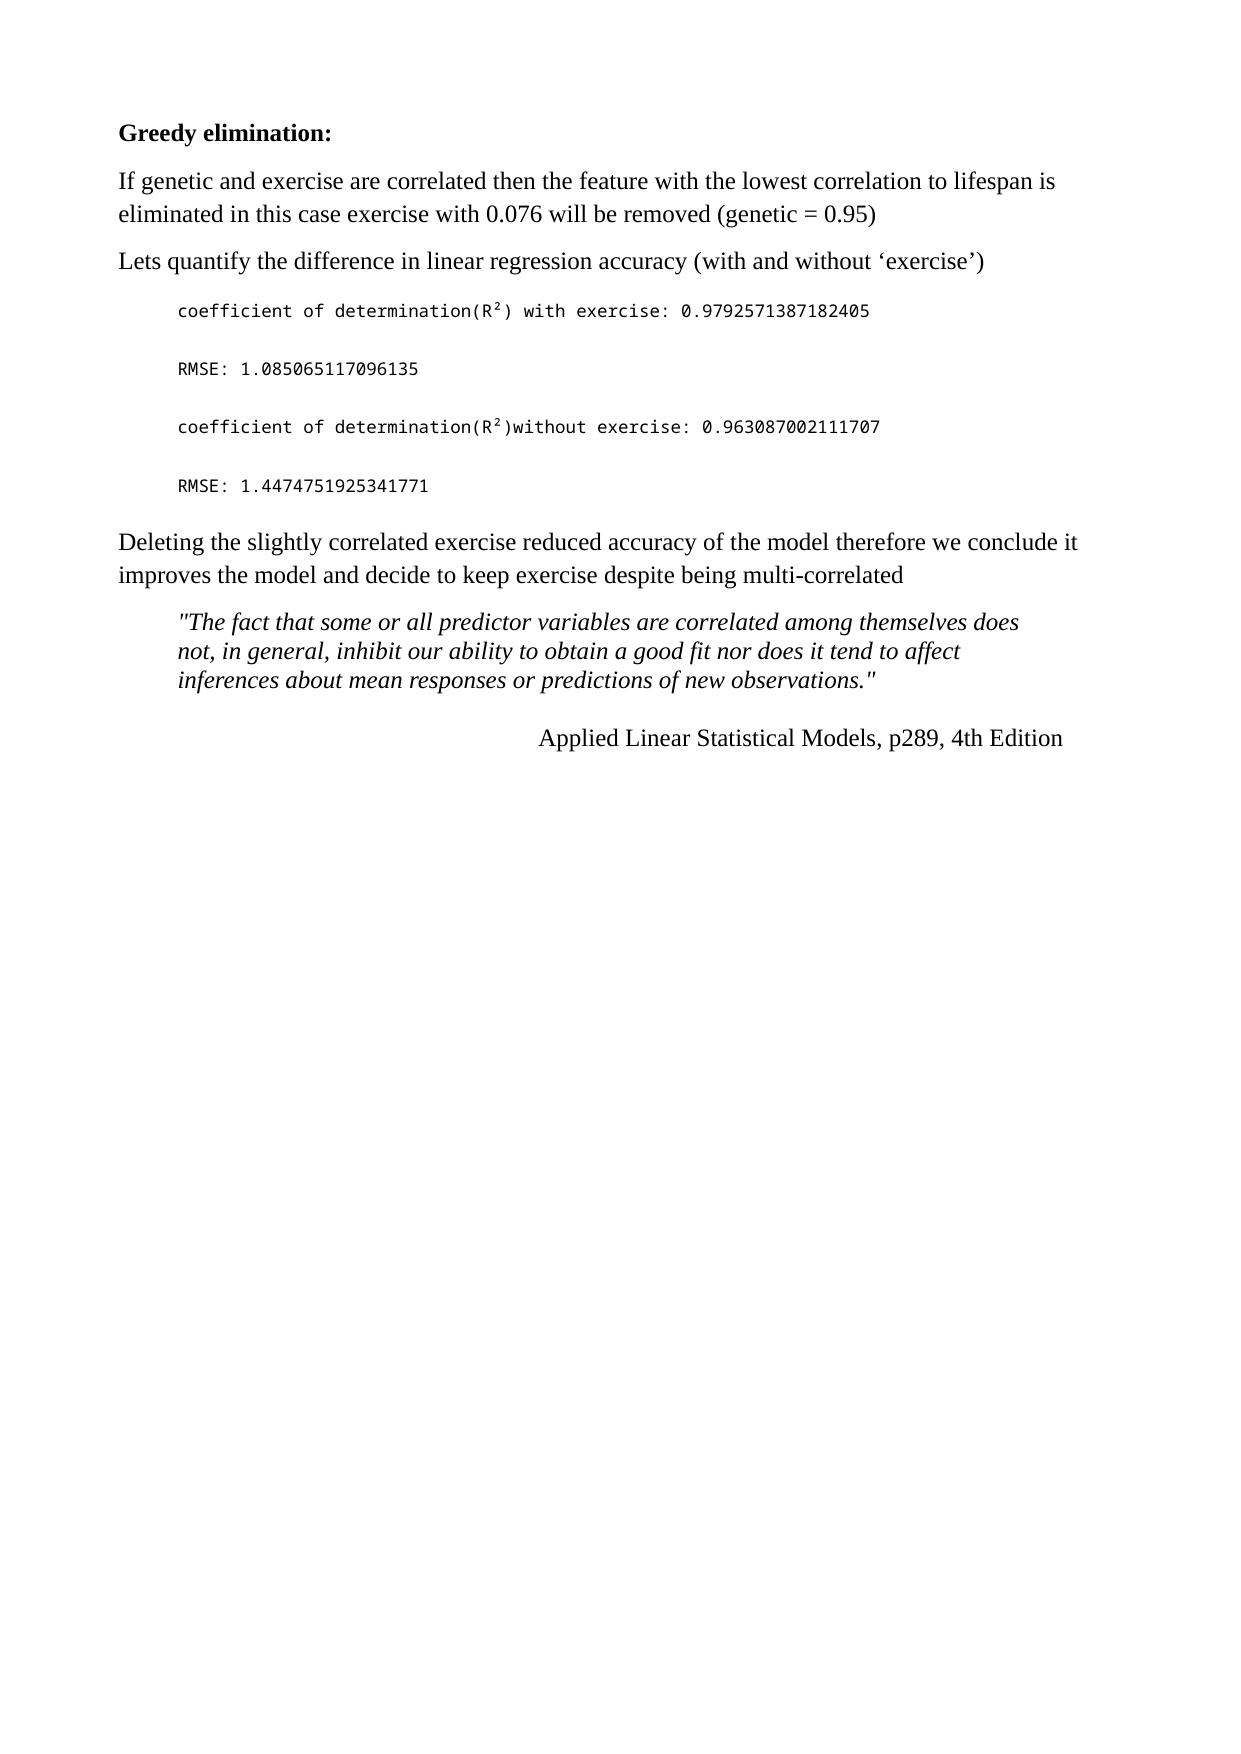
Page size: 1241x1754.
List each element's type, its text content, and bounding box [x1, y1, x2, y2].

text RMSE: 1.4474751925341771 [177, 469, 1063, 497]
text If genetic and exercise are correlated then the feature with the lowest correlation to lifespan is eliminated in this case exercise with 0.076 will be removed (genetic = 0.95) [118, 166, 1122, 227]
text coefficient of determination(R²) with exercise: 0.9792571387182405 [177, 294, 1063, 323]
text "The fact that some or all predictor variables are correlated among themselves does not, in general, inhibit our ability to obtain a good fit nor does it tend to affect inferences about mean responses or predictions of new observations." [177, 607, 1063, 694]
text RMSE: 1.085065117096135 [177, 352, 1063, 381]
text Lets quantify the difference in linear regression accuracy (with and without ‘exercise’) [118, 246, 1122, 275]
text Deleting the slightly correlated exercise reduced accuracy of the model therefore we conclude it improves the model and decide to keep exercise despite being multi-correlated [118, 527, 1122, 589]
text coefficient of determination(R²)without exercise: 0.963087002111707 [177, 410, 1063, 439]
text Greedy elimination: [118, 118, 1122, 147]
text Applied Linear Statistical Models, p289, 4th Edition [177, 723, 1063, 752]
